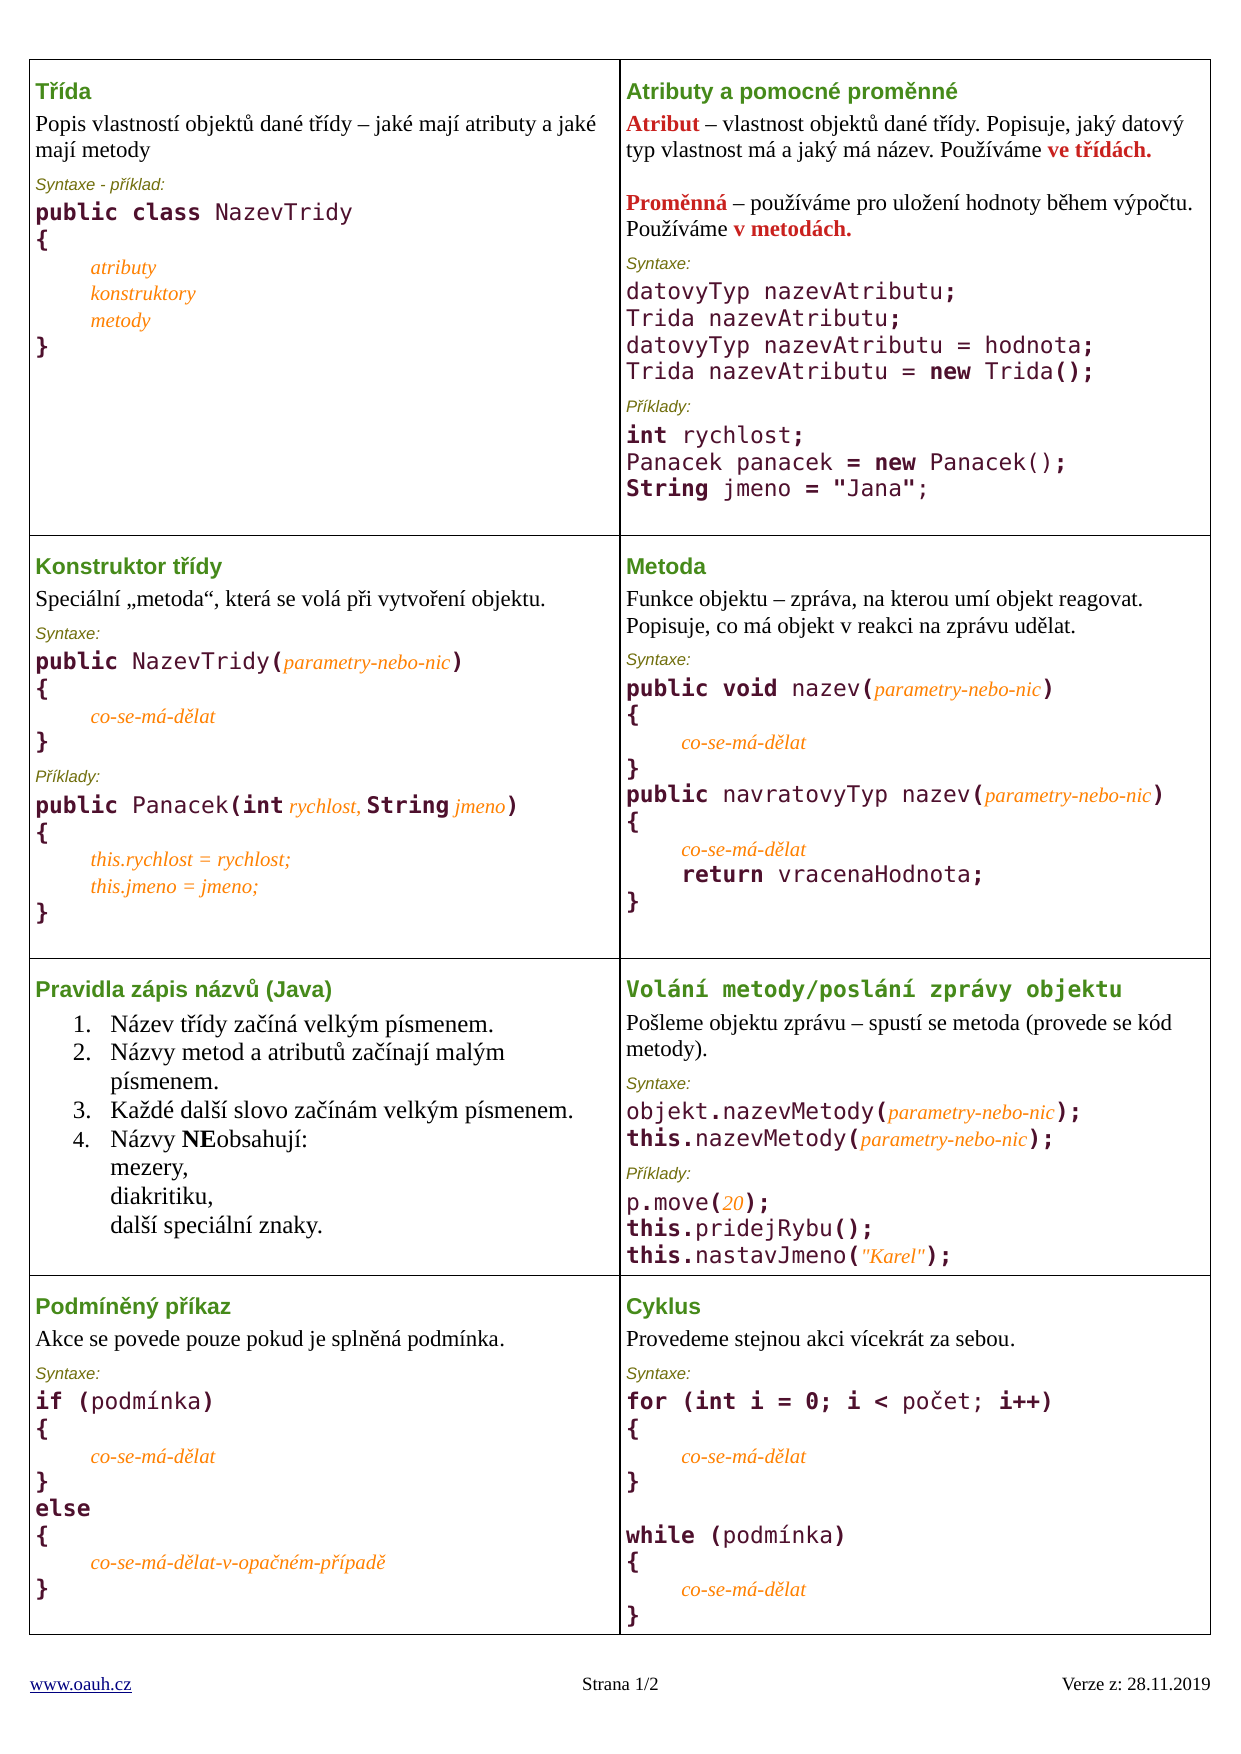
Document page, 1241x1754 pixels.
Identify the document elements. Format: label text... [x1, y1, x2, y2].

table_cell Podmíněný příkaz Akce se povede pouze pokud je splněná podmínka. Syntaxe: if (podmínka) { co-se-má-dělat } else { co-se-má-dělat-v-opačném-případě } [30, 1276, 619, 1634]
table_cell Konstruktor třídy Speciální „metoda“, která se volá při vytvoření objektu. Syntaxe: public NazevTridy(parametry-nebo-nic) { co-se-má-dělat } Příklady: public Panacek(int rychlost, String jmeno) { this.rychlost = rychlost; this.jmeno = jmeno; } [30, 536, 619, 958]
table_header Třída Popis vlastností objektů dané třídy – jaké mají atributy a jaké mají metody Syntaxe - příklad: public class NazevTridy { atributy konstruktory metody } [30, 60, 619, 534]
table_cell Pravidla zápis názvů (Java) Název třídy začíná velkým písmenem. Názvy metod a atributů začínají malým písmenem. Každé další slovo začínám velkým písmenem. Názvy NEobsahují: mezery, diakritiku, další speciální znaky. [30, 959, 619, 1274]
table_header Atributy a pomocné proměnné Atribut – vlastnost objektů dané třídy. Popisuje, jaký datový typ vlastnost má a jaký má název. Používáme ve třídách. Proměnná – používáme pro uložení hodnoty během výpočtu. Používáme v metodách. Syntaxe: datovyTyp nazevAtributu; Trida nazevAtributu; datovyTyp nazevAtributu = hodnota; Trida nazevAtributu = new Trida(); Příklady: int rychlost; Panacek panacek = new Panacek(); String jmeno = "Jana"; [621, 60, 1210, 534]
table_cell Metoda Funkce objektu – zpráva, na kterou umí objekt reagovat. Popisuje, co má objekt v reakci na zprávu udělat. Syntaxe: public void nazev(parametry-nebo-nic) { co-se-má-dělat } public navratovyTyp nazev(parametry-nebo-nic) { co-se-má-dělat return vracenaHodnota; } [621, 536, 1210, 958]
table_cell Cyklus Provedeme stejnou akci vícekrát za sebou. Syntaxe: for (int i = 0; i < počet; i++) { co-se-má-dělat } while (podmínka) { co-se-má-dělat } [621, 1276, 1210, 1634]
table_cell Volání metody/poslání zprávy objektu Pošleme objektu zprávu – spustí se metoda (provede se kód metody). Syntaxe: objekt.nazevMetody(parametry-nebo-nic); this.nazevMetody(parametry-nebo-nic); Příklady: p.move(20); this.pridejRybu(); this.nastavJmeno("Karel"); [621, 959, 1210, 1274]
